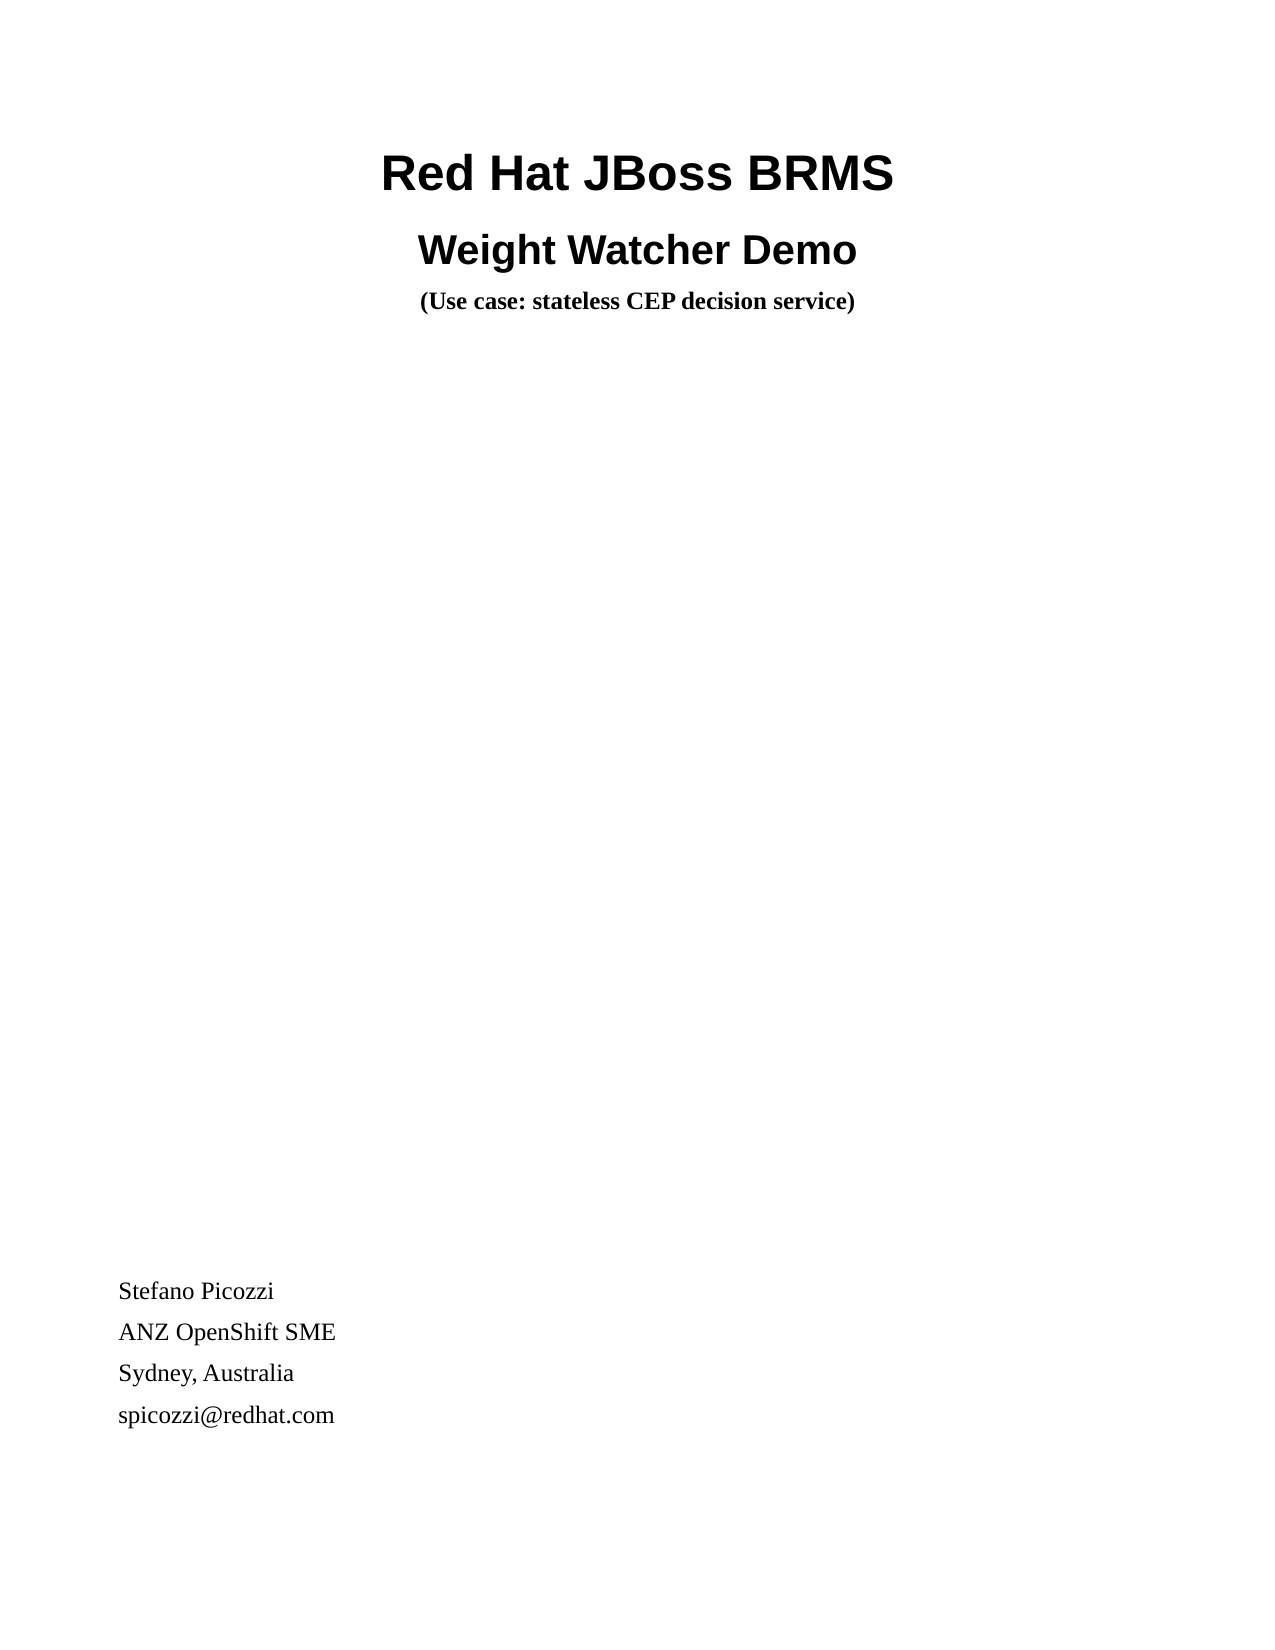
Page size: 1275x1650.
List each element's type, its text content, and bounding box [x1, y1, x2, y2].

text ANZ OpenShift SME [118, 1317, 1157, 1346]
text Sydney, Australia [118, 1358, 1157, 1387]
subtitle Weight Watcher Demo [118, 226, 1157, 273]
text (Use case: stateless CEP decision service) [118, 286, 1157, 315]
text spicozzi@redhat.com [118, 1400, 1157, 1428]
text Stefano Picozzi [118, 1276, 1157, 1305]
subtitle Red Hat JBoss BRMS [118, 143, 1157, 201]
